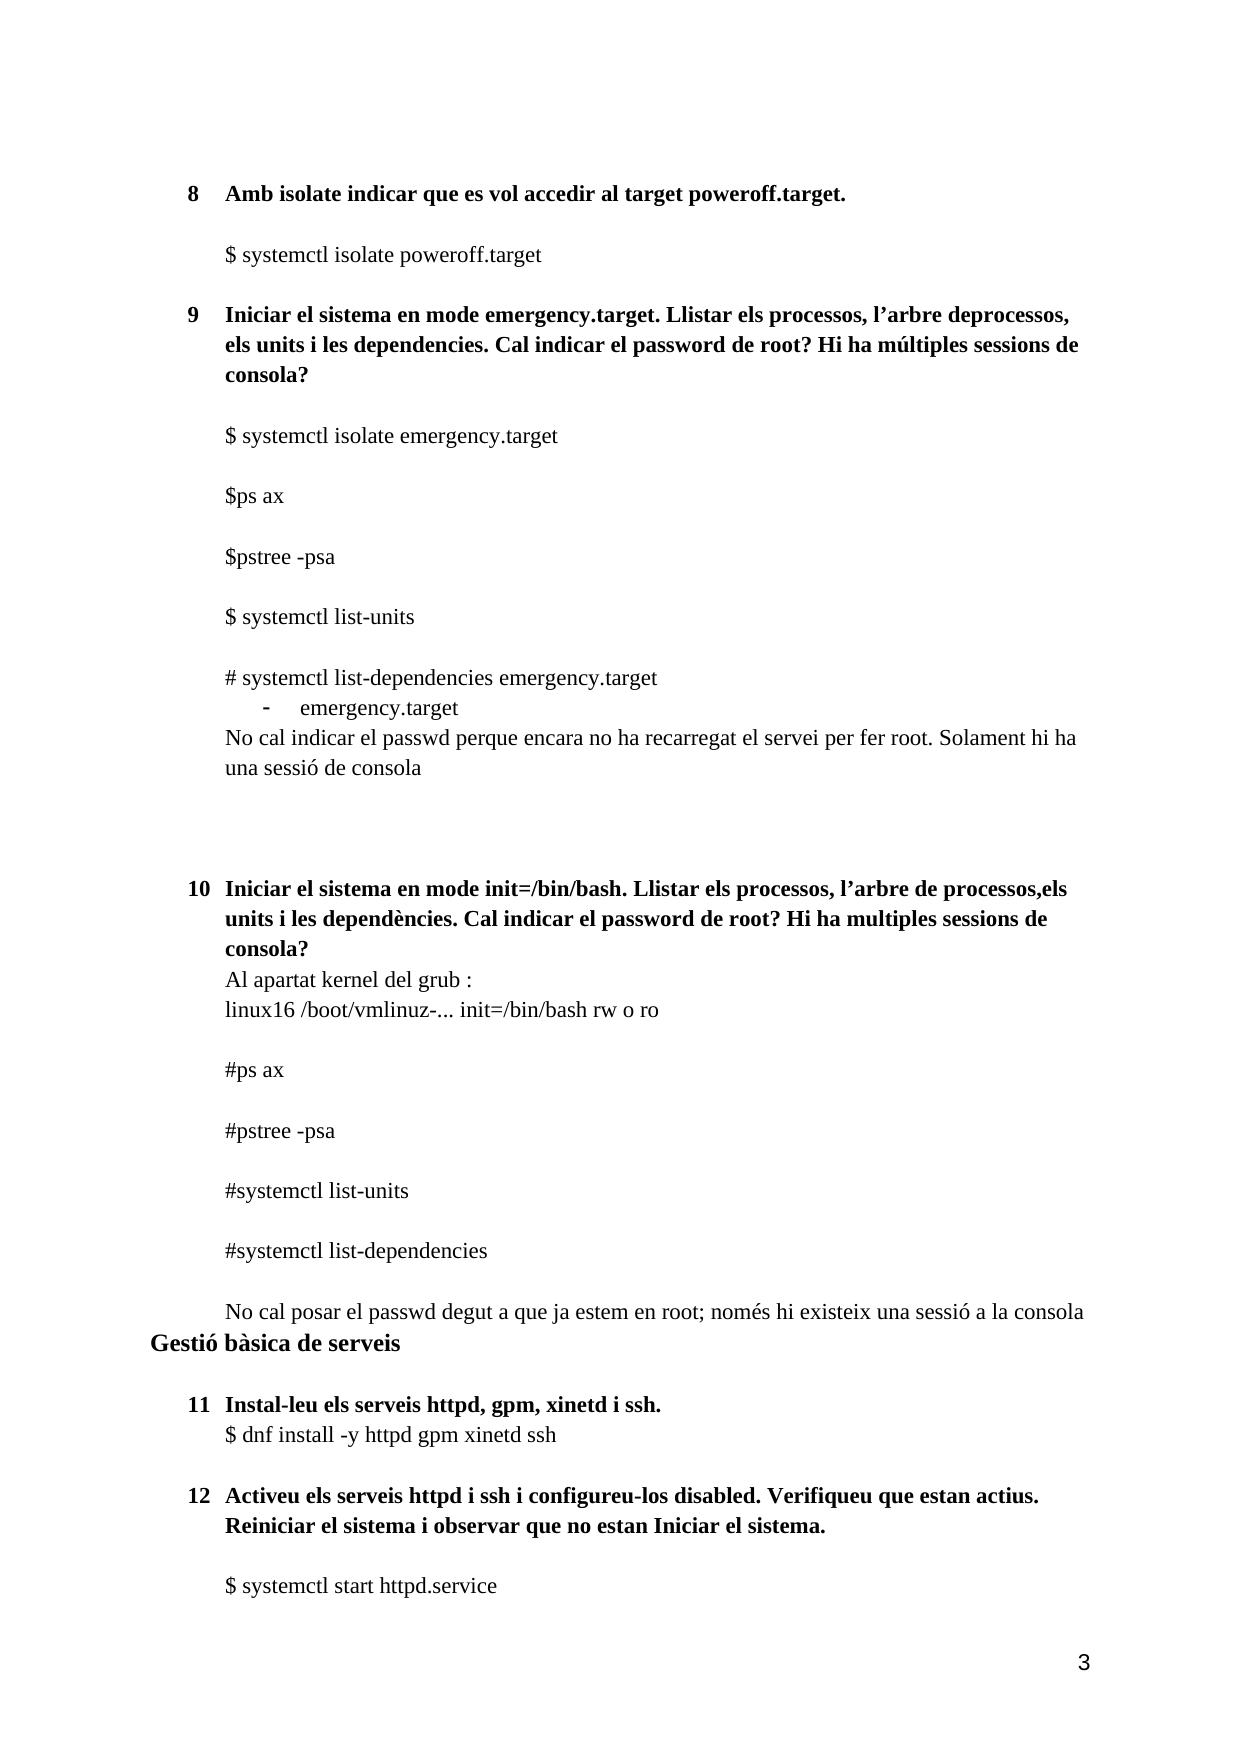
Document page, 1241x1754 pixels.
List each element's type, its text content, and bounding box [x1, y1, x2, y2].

text #systemctl list-dependencies [225, 1237, 1090, 1264]
text No cal indicar el passwd perque encara no ha recarregat el servei per fer root. Solament hi ha una sessió de consola [225, 724, 1090, 781]
text # systemctl list-dependencies emergency.target [225, 663, 1090, 690]
text $ systemctl list-units [225, 603, 1090, 629]
list Instal-leu els serveis httpd, gpm, xinetd i ssh. [187, 1391, 1090, 1418]
text $ systemctl isolate emergency.target [225, 422, 1090, 448]
text #ps ax [225, 1056, 1090, 1083]
list Activeu els serveis httpd i ssh i configureu-los disabled. Verifiqueu que estan actius. Reiniciar el sistema i observar que no estan Iniciar el sistema. [187, 1482, 1090, 1538]
text linux16 /boot/vmlinuz-... init=/bin/bash rw o ro [225, 996, 1090, 1022]
list Iniciar el sistema en mode init=/bin/bash. Llistar els processos, l’arbre de processos,els units i les dependències. Cal indicar el password de root? Hi ha multiples sessions de consola? [187, 875, 1090, 962]
text $ dnf install -y httpd gpm xinetd ssh [225, 1422, 1090, 1448]
text $ps ax [225, 482, 1090, 509]
text $pstree -psa [225, 543, 1090, 569]
text Al apartat kernel del grub : [225, 966, 1090, 992]
list emergency.target [262, 694, 1090, 720]
text No cal posar el passwd degut a que ja estem en root; només hi existeix una sessió a la consola [225, 1298, 1090, 1324]
text #pstree -psa [225, 1117, 1090, 1143]
text $ systemctl start httpd.service [225, 1573, 1090, 1599]
list Iniciar el sistema en mode emergency.target. Llistar els processos, l’arbre deprocessos, els units i les dependencies. Cal indicar el password de root? Hi ha múltiples sessions de consola? [187, 301, 1090, 388]
text #systemctl list-units [225, 1177, 1090, 1203]
list Amb isolate indicar que es vol accedir al target poweroff.target. [187, 180, 1090, 207]
text Gestió bàsica de serveis [150, 1328, 1090, 1357]
text $ systemctl isolate poweroff.target [225, 241, 1090, 267]
